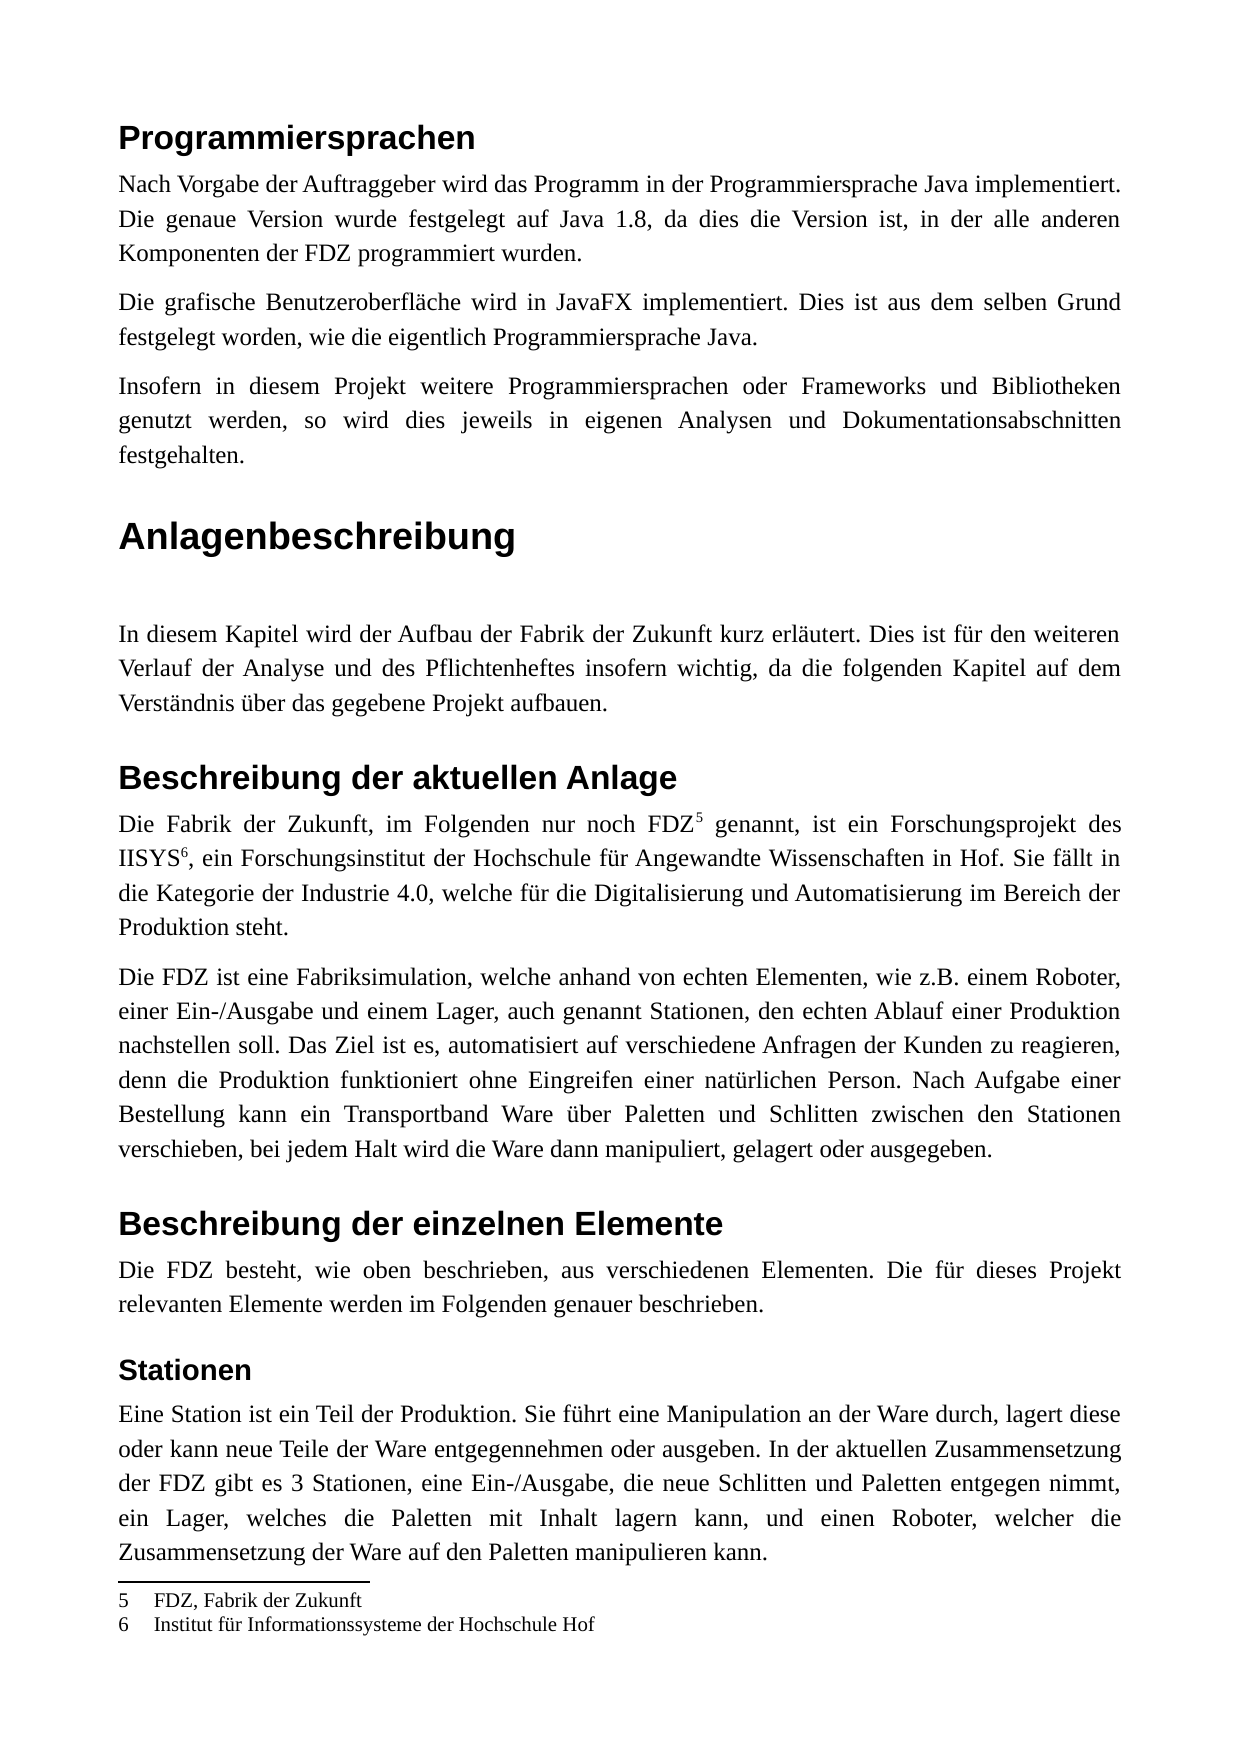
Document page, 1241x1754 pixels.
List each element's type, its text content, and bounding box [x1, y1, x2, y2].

subtitle Beschreibung der aktuellen Anlage [118, 758, 1122, 797]
text Institut für Informationssysteme der Hochschule Hof [118, 1612, 1122, 1636]
text In diesem Kapitel wird der Aufbau der Fabrik der Zukunft kurz erläutert. Dies ist für den weiteren Verlauf der Analyse und des Pflichtenheftes insofern wichtig, da die folgenden Kapitel auf dem Verständnis über das gegebene Projekt aufbauen. [118, 619, 1122, 717]
text Die FDZ besteht, wie oben beschrieben, aus verschiedenen Elementen. Die für dieses Projekt relevanten Elemente werden im Folgenden genauer beschrieben. [118, 1255, 1122, 1318]
text Nach Vorgabe der Auftraggeber wird das Programm in der Programmiersprache Java implementiert. Die genaue Version wurde festgelegt auf Java 1.8, da dies die Version ist, in der alle anderen Komponenten der FDZ programmiert wurden. [118, 169, 1122, 267]
subtitle Programmiersprachen [118, 118, 1122, 157]
text Die Fabrik der Zukunft, im Folgenden nur noch FDZ genannt, ist ein Forschungsprojekt des IISYS, ein Forschungsinstitut der Hochschule für Angewandte Wissenschaften in Hof. Sie fällt in die Kategorie der Industrie 4.0, welche für die Digitalisierung und Automatisierung im Bereich der Produktion steht. [118, 809, 1122, 941]
subtitle Stationen [118, 1353, 1122, 1387]
text FDZ, Fabrik der Zukunft [118, 1588, 1122, 1612]
text Die FDZ ist eine Fabriksimulation, welche anhand von echten Elementen, wie z.B. einem Roboter, einer Ein-/Ausgabe und einem Lager, auch genannt Stationen, den echten Ablauf einer Produktion nachstellen soll. Das Ziel ist es, automatisiert auf verschiedene Anfragen der Kunden zu reagieren, denn die Produktion funktioniert ohne Eingreifen einer natürlichen Person. Nach Aufgabe einer Bestellung kann ein Transportband Ware über Paletten und Schlitten zwischen den Stationen verschieben, bei jedem Halt wird die Ware dann manipuliert, gelagert oder ausgegeben. [118, 962, 1122, 1163]
text Insofern in diesem Projekt weitere Programmiersprachen oder Frameworks und Bibliotheken genutzt werden, so wird dies jeweils in eigenen Analysen und Dokumentationsabschnitten festgehalten. [118, 371, 1122, 468]
text Die grafische Benutzeroberfläche wird in JavaFX implementiert. Dies ist aus dem selben Grund festgelegt worden, wie die eigentlich Programmiersprache Java. [118, 287, 1122, 351]
subtitle Beschreibung der einzelnen Elemente [118, 1204, 1122, 1242]
text Eine Station ist ein Teil der Produktion. Sie führt eine Manipulation an der Ware durch, lagert diese oder kann neue Teile der Ware entgegennehmen oder ausgeben. In der aktuellen Zusammensetzung der FDZ gibt es 3 Stationen, eine Ein-/Ausgabe, die neue Schlitten und Paletten entgegen nimmt, ein Lager, welches die Paletten mit Inhalt lagern kann, und einen Roboter, welcher die Zusammensetzung der Ware auf den Paletten manipulieren kann. [118, 1399, 1122, 1566]
subtitle Anlagenbeschreibung [118, 514, 1122, 557]
